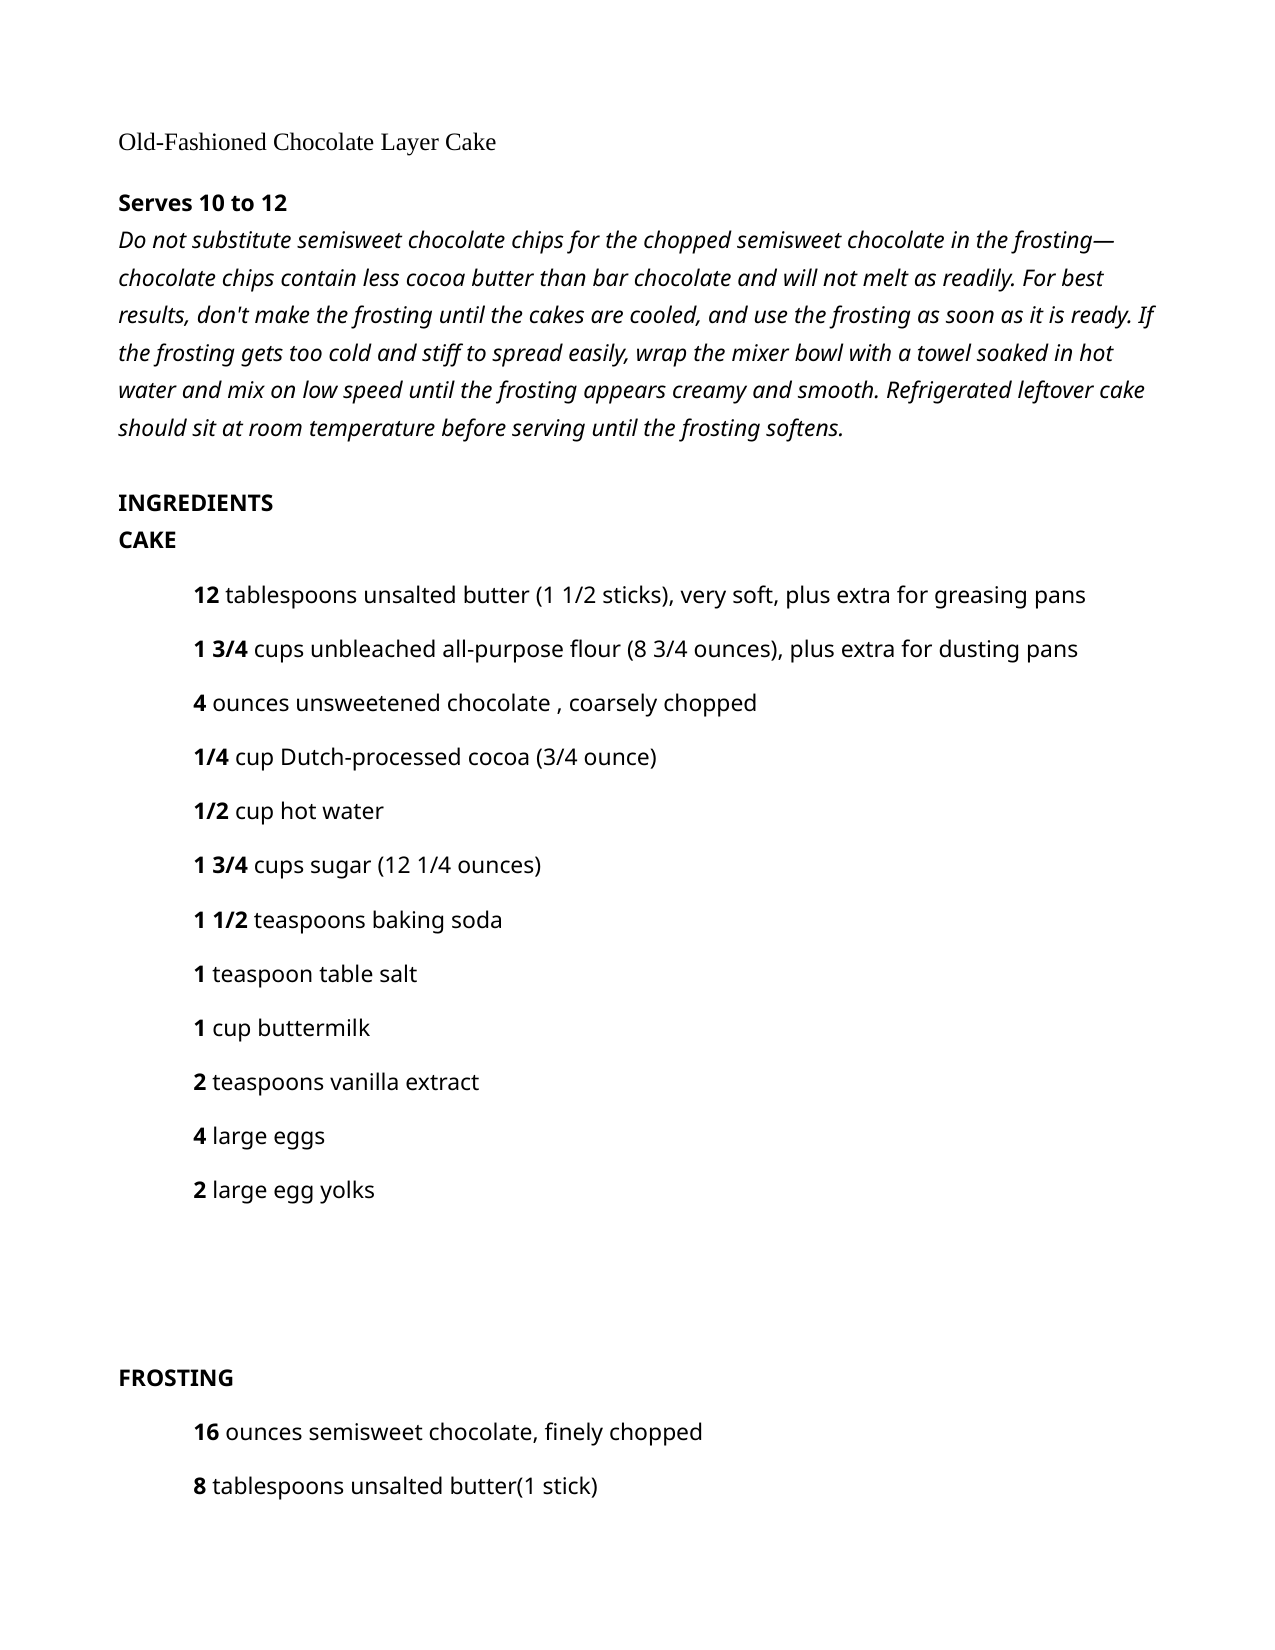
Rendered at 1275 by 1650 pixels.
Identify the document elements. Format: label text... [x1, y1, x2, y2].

text 2 large egg yolks [118, 1151, 1157, 1206]
text Serves 10 to 12 [118, 181, 1157, 218]
text 1 teaspoon table salt [118, 935, 1157, 989]
text 1/4 cup Dutch-processed cocoa (3/4 ounce) [118, 718, 1157, 772]
text 1 3/4 cups sugar (12 1/4 ounces) [118, 826, 1157, 881]
text 2 teaspoons vanilla extract [118, 1043, 1157, 1097]
text Old-Fashioned Chocolate Layer Cake [118, 118, 1157, 156]
text 4 ounces unsweetened chocolate , coarsely chopped [118, 664, 1157, 718]
text 12 tablespoons unsalted butter (1 1/2 sticks), very soft, plus extra for greasing pans [118, 556, 1157, 610]
text 1 1/2 teaspoons baking soda [118, 881, 1157, 935]
text Do not substitute semisweet chocolate chips for the chopped semisweet chocolate in the frosting—chocolate chips contain less cocoa butter than bar chocolate and will not melt as readily. For best results, don't make the frosting until the cakes are cooled, and use the frosting as soon as it is ready. If the frosting gets too cold and stiff to spread easily, wrap the mixer bowl with a towel soaked in hot water and mix on low speed until the frosting appears creamy and smooth. Refrigerated leftover cake should sit at room temperature before serving until the frosting softens. [118, 218, 1157, 443]
text FROSTING [118, 1356, 1157, 1393]
text 4 large eggs [118, 1097, 1157, 1151]
text 1 3/4 cups unbleached all-purpose flour (8 3/4 ounces), plus extra for dusting pans [118, 610, 1157, 664]
text 16 ounces semisweet chocolate, finely chopped [118, 1393, 1157, 1447]
text 1 cup buttermilk [118, 989, 1157, 1043]
text 8 tablespoons unsalted butter(1 stick) [118, 1447, 1157, 1501]
text INGREDIENTS [118, 481, 1157, 518]
text 1/2 cup hot water [118, 772, 1157, 826]
text CAKE [118, 518, 1157, 556]
